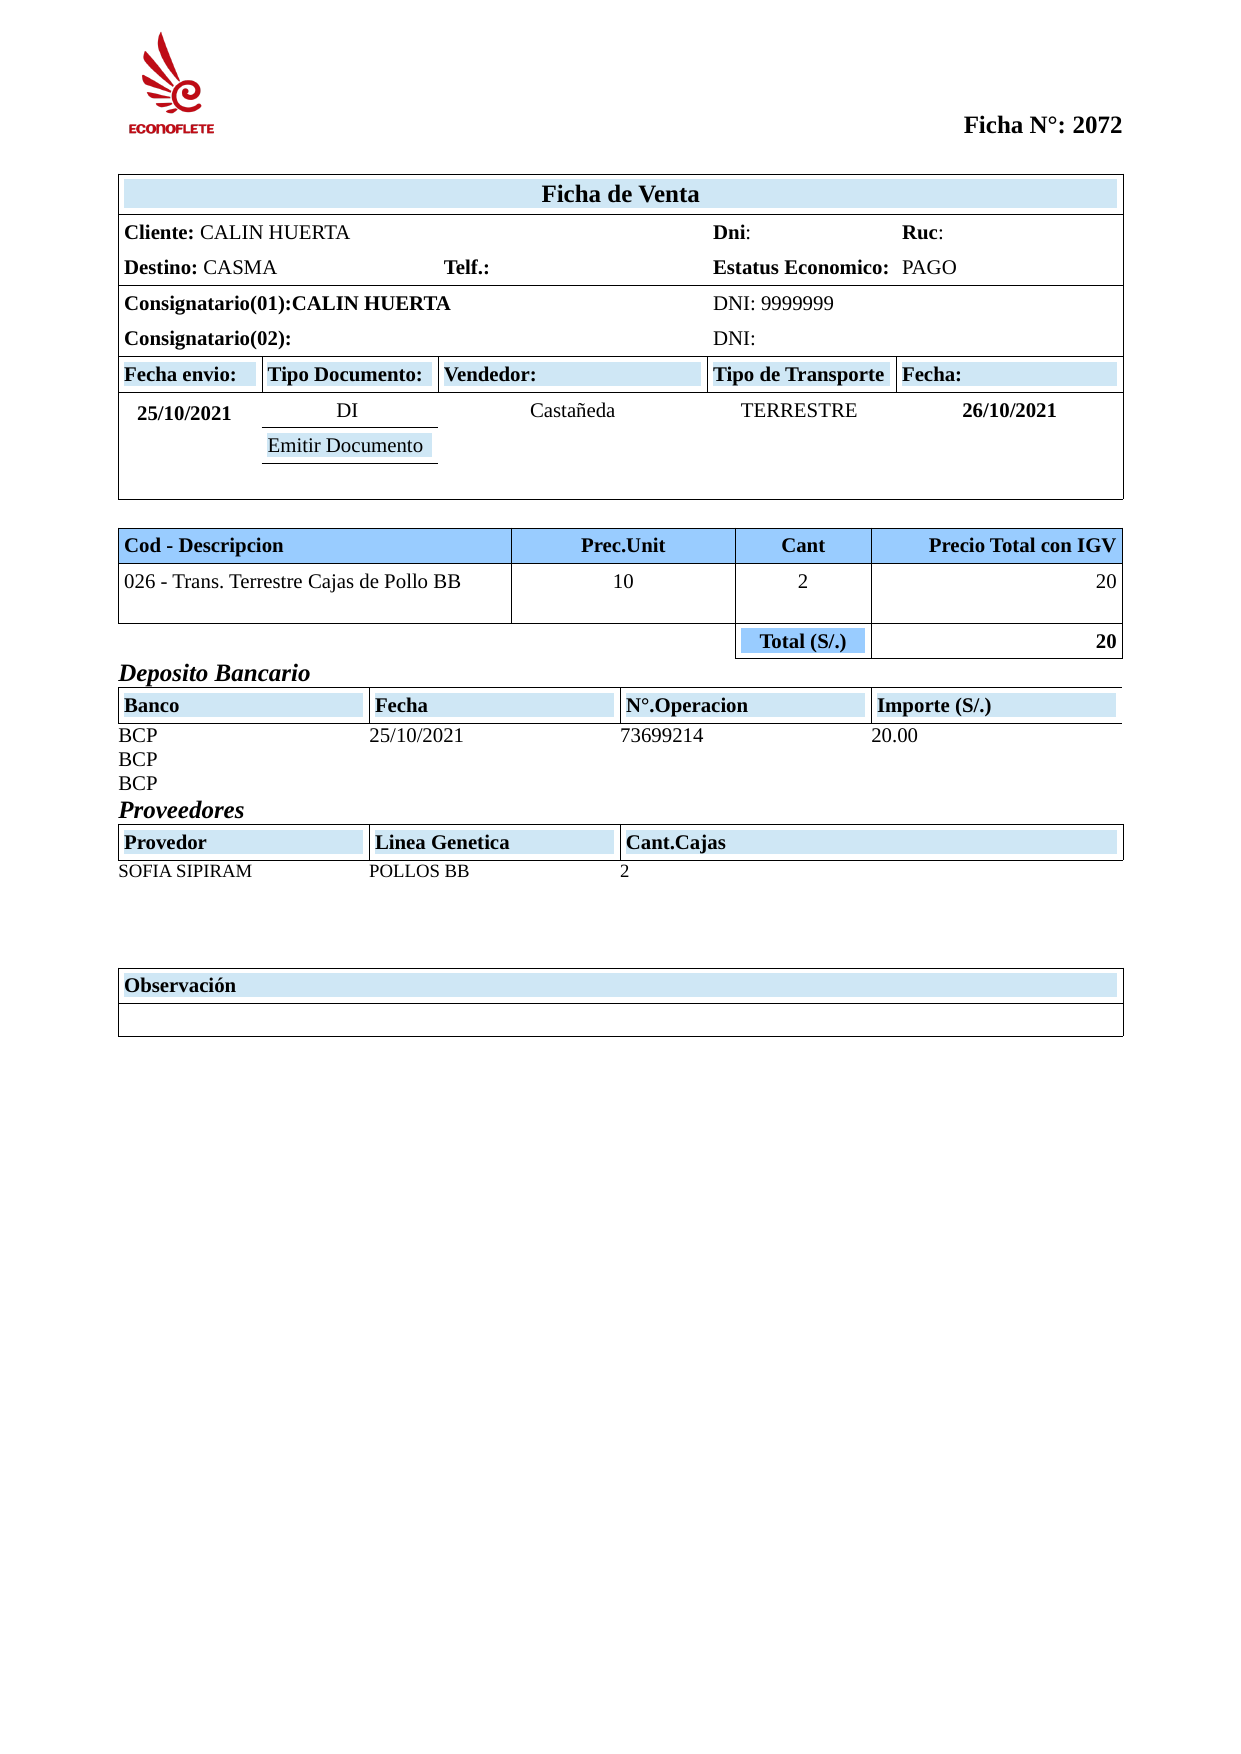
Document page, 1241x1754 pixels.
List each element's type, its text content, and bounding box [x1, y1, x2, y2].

table_cell Vendedor: [439, 357, 707, 392]
table_cell Telf.: [438, 249, 707, 285]
table_cell [119, 1004, 1123, 1036]
table_cell 10 [512, 564, 735, 623]
table_cell Fecha: [897, 357, 1123, 392]
table_cell 25/10/2021 [119, 393, 262, 498]
table_cell BCP [118, 771, 369, 795]
table_cell 26/10/2021 [896, 393, 1123, 498]
table_cell TERRESTRE [707, 393, 896, 498]
table_header Fecha [370, 688, 620, 723]
table_cell [620, 924, 1123, 946]
table_cell Emitir Documento [262, 428, 438, 463]
table_cell 73699214 [620, 724, 871, 747]
table_cell Consignatario(01):CALIN HUERTA [119, 286, 707, 321]
text Deposito Bancario [118, 658, 1122, 687]
table_header N°.Operacion [621, 688, 871, 723]
table_cell [620, 903, 1123, 924]
table_cell [369, 924, 620, 946]
table_cell Cliente: CALIN HUERTA [119, 215, 707, 249]
table_cell [118, 924, 369, 946]
table_cell PAGO [896, 249, 1123, 285]
table_header Ficha de Venta [119, 175, 1123, 214]
table_cell 25/10/2021 [369, 724, 620, 747]
table_cell 026 - Trans. Terrestre Cajas de Pollo BB [119, 564, 511, 623]
table_cell Estatus Economico: [707, 249, 896, 285]
table_cell [620, 747, 871, 771]
table_cell DI [262, 393, 438, 427]
table_cell [620, 946, 1123, 967]
table_cell SOFIA SIPIRAM [118, 861, 369, 881]
table_cell Ruc: [896, 215, 1123, 249]
table_header Linea Genetica [370, 825, 620, 859]
table_header Prec.Unit [512, 529, 735, 563]
table_cell [118, 881, 369, 903]
table_cell [511, 624, 735, 658]
table_header Cant.Cajas [621, 825, 1123, 859]
table_cell Consignatario(02): [119, 321, 707, 356]
table_cell BCP [118, 724, 369, 747]
table_cell Destino: CASMA [119, 249, 438, 285]
table_cell 20.00 [871, 724, 1122, 747]
table_cell [369, 771, 620, 795]
table_cell Fecha envio: [119, 357, 262, 392]
table_cell 2 [620, 861, 1123, 881]
table_cell [369, 903, 620, 924]
table_header Cant [736, 529, 871, 563]
table_cell 20 [872, 564, 1122, 623]
table_header Provedor [119, 825, 369, 859]
table_cell Tipo Documento: [263, 357, 438, 392]
table_cell [871, 747, 1122, 771]
table_cell Dni: [707, 215, 896, 249]
table_header Importe (S/.) [872, 688, 1122, 723]
table_header Observación [119, 969, 1123, 1003]
table_cell Total (S/.) [736, 624, 871, 658]
table_header Banco [119, 688, 369, 723]
table_cell [369, 747, 620, 771]
table_cell 20 [872, 624, 1122, 658]
table_cell [620, 771, 871, 795]
table_cell DNI: [707, 321, 1123, 356]
table_cell [620, 881, 1123, 903]
table_cell POLLOS BB [369, 861, 620, 881]
table_header Cod - Descripcion [119, 529, 511, 563]
table_cell Castañeda [438, 393, 707, 498]
table_cell [118, 624, 511, 658]
table_cell [871, 771, 1122, 795]
text Proveedores [118, 795, 1122, 824]
table_header Precio Total con IGV [872, 529, 1122, 563]
table_cell [118, 903, 369, 924]
table_cell [369, 946, 620, 967]
picture [118, 31, 225, 134]
table_cell BCP [118, 747, 369, 771]
table_cell [262, 464, 438, 498]
table_cell Tipo de Transporte [708, 357, 896, 392]
table_cell DNI: 9999999 [707, 286, 1123, 321]
table_cell [369, 881, 620, 903]
table_cell 2 [736, 564, 871, 623]
table_cell [118, 946, 369, 967]
